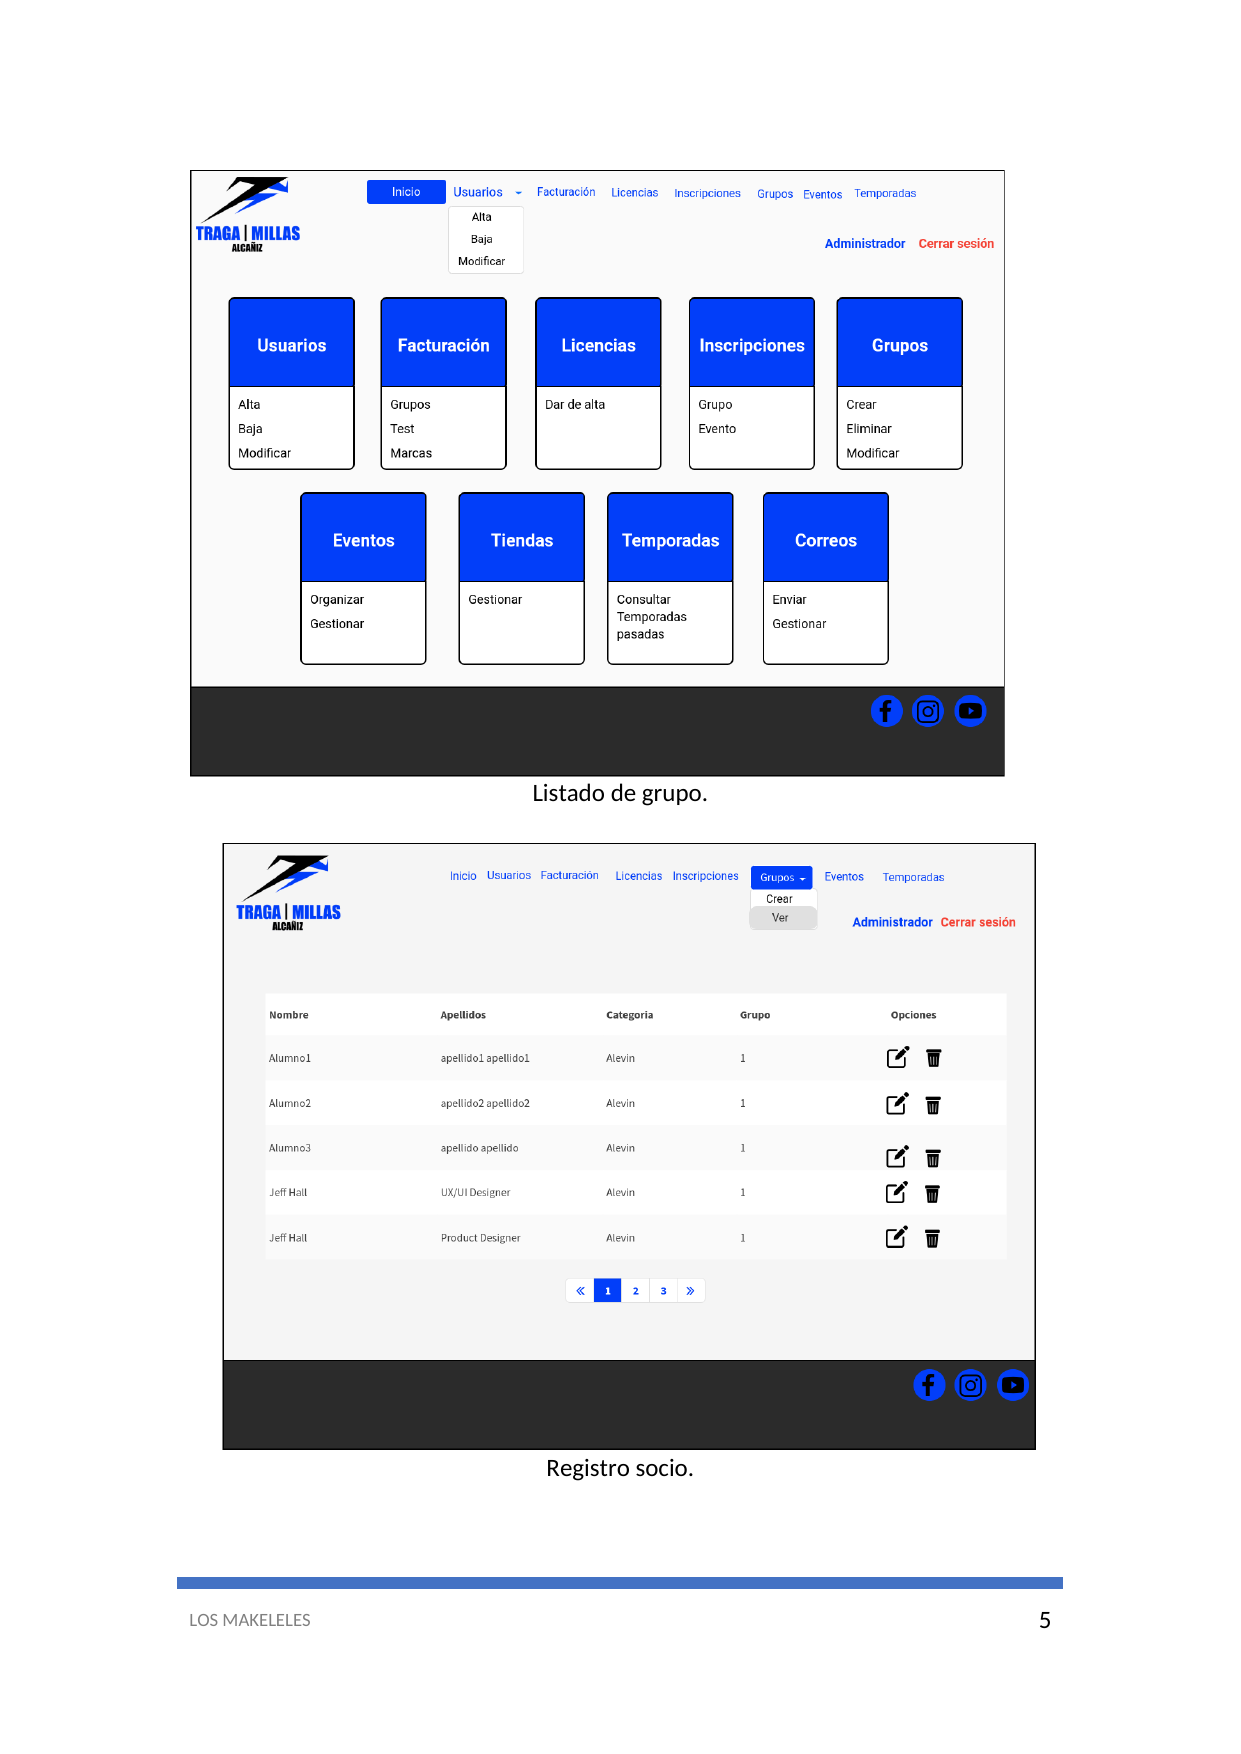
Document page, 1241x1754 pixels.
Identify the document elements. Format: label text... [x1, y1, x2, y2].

picture [180, 164, 1005, 777]
text Listado de grupo. [177, 209, 1063, 807]
picture [211, 830, 1040, 1452]
text Registro socio. [177, 1173, 1063, 1482]
